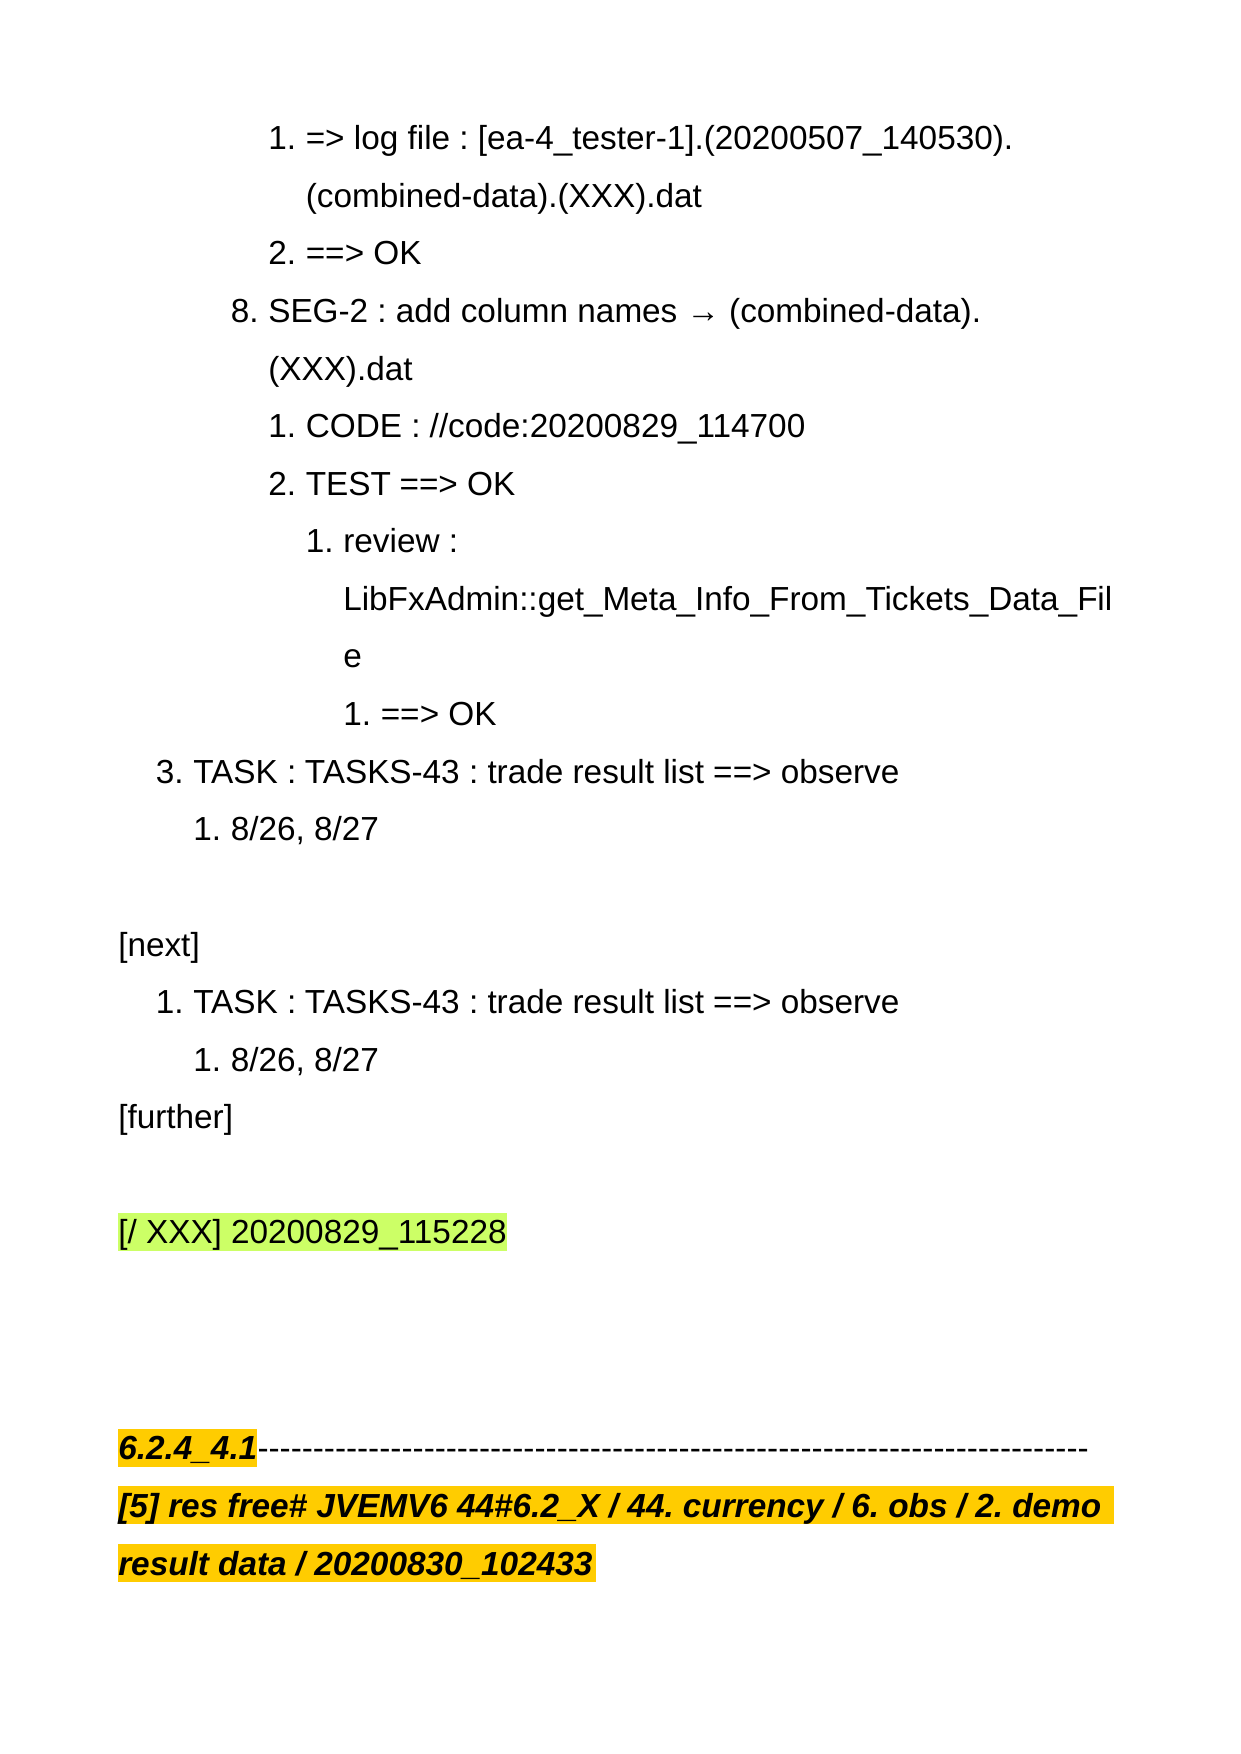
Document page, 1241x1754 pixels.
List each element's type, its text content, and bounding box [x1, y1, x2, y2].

list ==> OK [343, 694, 1122, 733]
list 8/26, 8/27 [193, 1040, 1122, 1078]
list CODE : //code:20200829_114700 [268, 406, 1122, 444]
list TEST ==> OK [268, 464, 1122, 502]
list review : LibFxAdmin::get_Meta_Info_From_Tickets_Data_File [306, 521, 1122, 675]
list ==> OK [268, 233, 1122, 272]
list SEG-2 : add column names → (combined-data).(XXX).dat [231, 291, 1122, 387]
text [next] [118, 924, 1122, 963]
list TASK : TASKS-43 : trade result list ==> observe [156, 982, 1122, 1021]
text [further] [118, 1097, 1122, 1136]
text [5] res free# JVEMV6 44#6.2_X / 44. currency / 6. obs / 2. demo result data / 20200830_102433 [118, 1486, 1122, 1582]
text 6.2.4_4.1--------------------------------------------------------------------------- [118, 1428, 1122, 1467]
list => log file : [ea-4_tester-1].(20200507_140530).(combined-data).(XXX).dat [268, 118, 1122, 214]
text [/ XXX] 20200829_115228 [118, 1155, 1122, 1251]
list TASK : TASKS-43 : trade result list ==> observe [156, 752, 1122, 790]
list 8/26, 8/27 [193, 809, 1122, 848]
